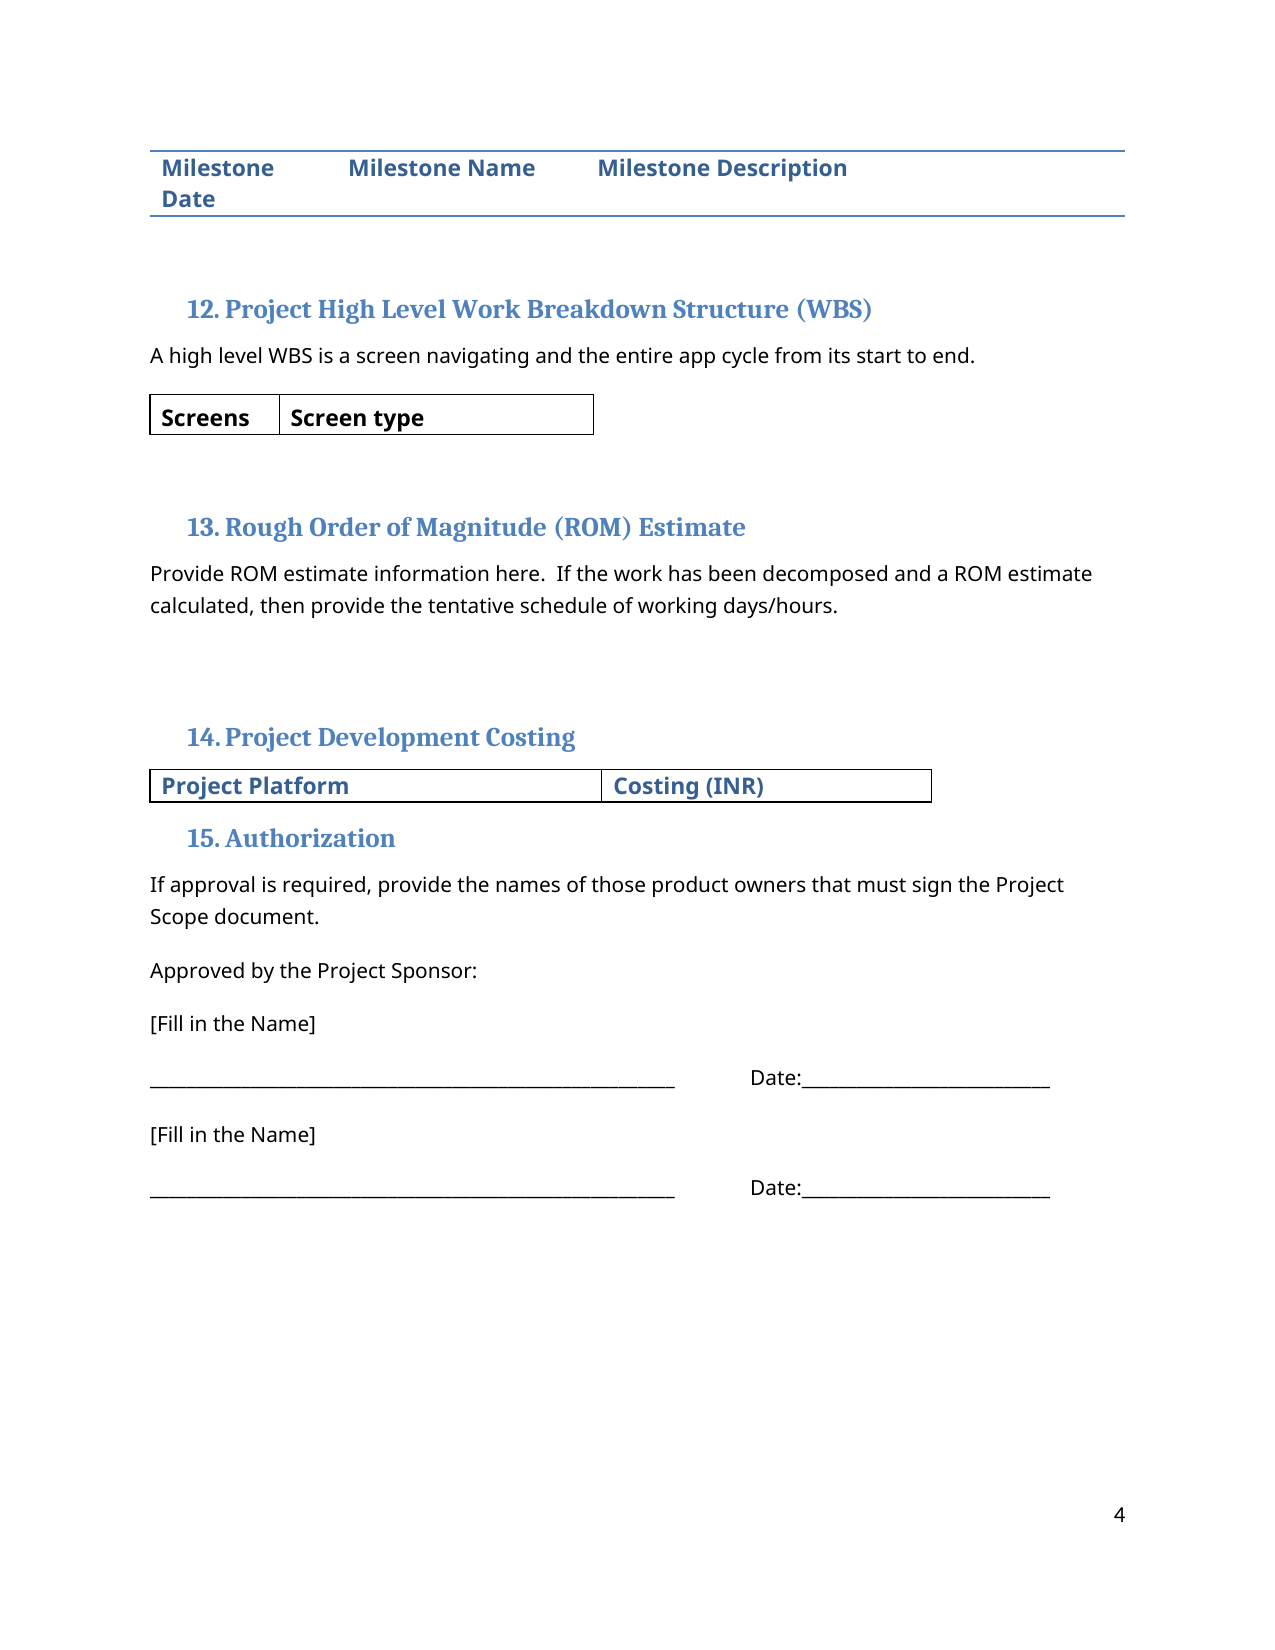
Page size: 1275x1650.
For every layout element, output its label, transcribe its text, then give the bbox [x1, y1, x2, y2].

text If approval is required, provide the names of those product owners that must sign the Project Scope document. [150, 870, 1125, 931]
text Approved by the Project Sponsor: [150, 956, 1125, 984]
table_header Milestone Date [150, 152, 337, 214]
table_header Project Platform [151, 770, 601, 801]
subtitle Rough Order of Magnitude (ROM) Estimate [187, 512, 1125, 543]
text [Fill in the Name] [150, 1009, 1125, 1038]
text [Fill in the Name] [150, 1120, 1125, 1148]
text A high level WBS is a screen navigating and the entire app cycle from its start to end. [150, 341, 1125, 369]
text Provide ROM estimate information here. If the work has been decomposed and a ROM estimate calculated, then provide the tentative schedule of working days/hours. [150, 559, 1125, 620]
table_header Screen type [280, 395, 593, 433]
table_header Milestone Description [586, 152, 1125, 214]
text Date: [150, 1173, 1125, 1202]
table_header Costing (INR) [602, 770, 931, 801]
subtitle Project High Level Work Breakdown Structure (WBS) [187, 294, 1125, 325]
table_header Milestone Name [337, 152, 586, 214]
subtitle Project Development Costing [187, 722, 1125, 753]
text Date: [150, 1063, 1125, 1091]
subtitle Authorization [187, 823, 1125, 854]
table_header Screens [151, 395, 279, 433]
